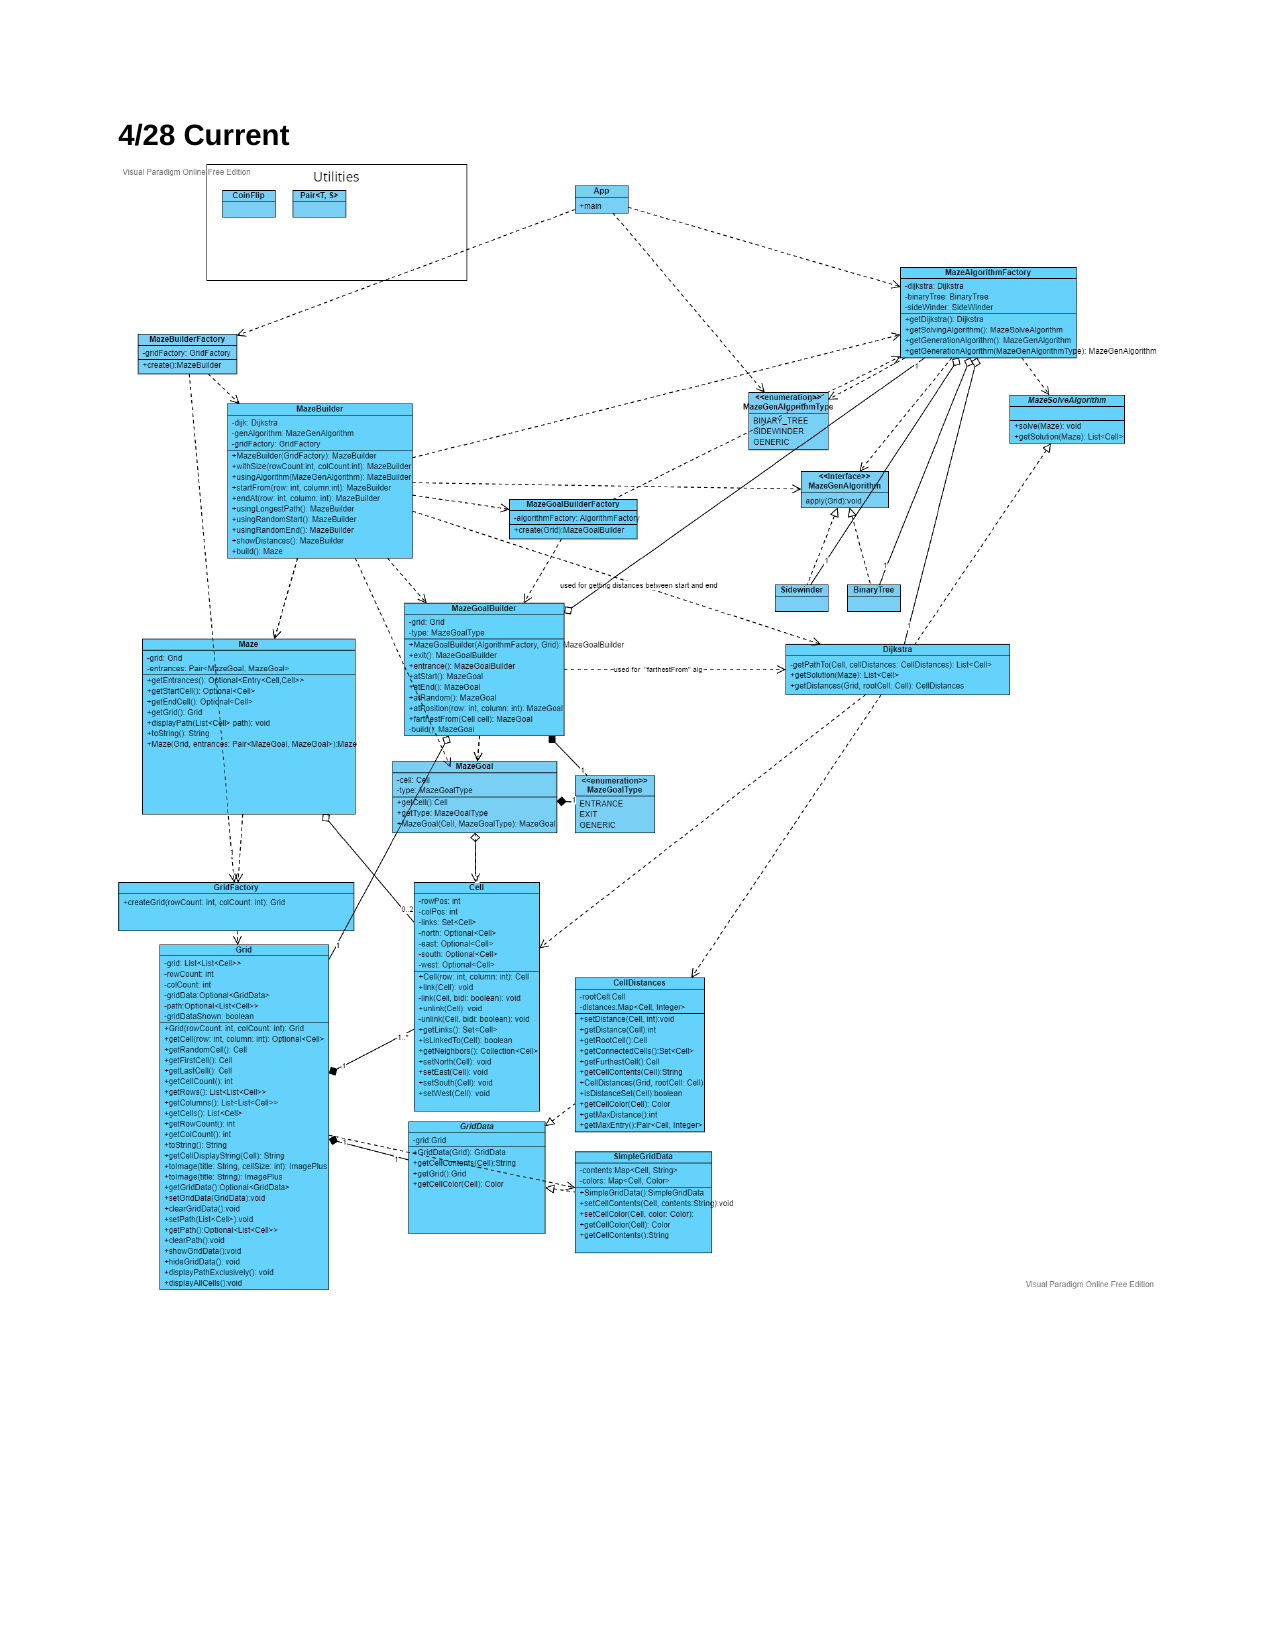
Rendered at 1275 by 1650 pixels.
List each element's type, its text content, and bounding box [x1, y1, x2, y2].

picture [118, 164, 1157, 1290]
subtitle 4/28 Current [118, 118, 1157, 152]
